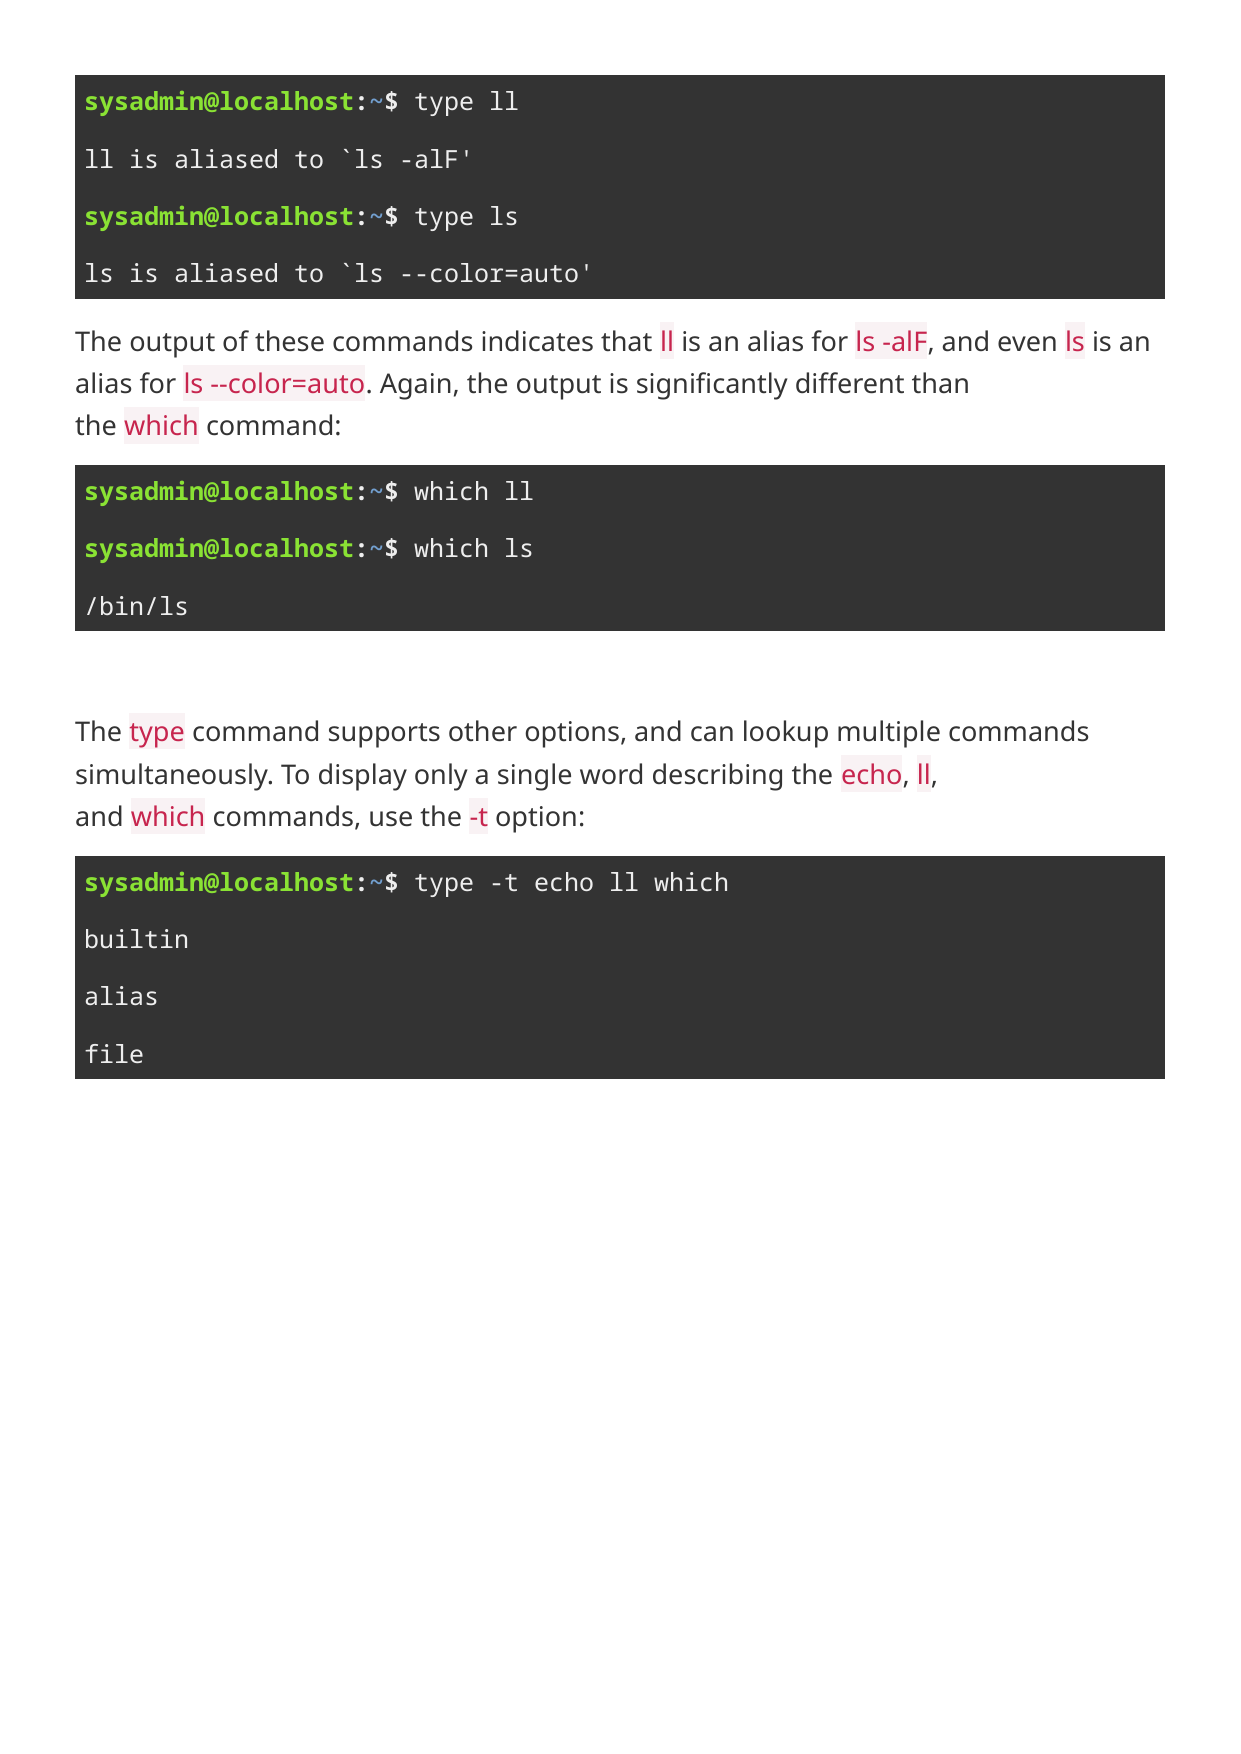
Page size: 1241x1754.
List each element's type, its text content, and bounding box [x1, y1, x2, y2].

text The type command supports other options, and can lookup multiple commands simultaneously. To display only a single word describing the echo, ll, and which commands, use the -t option: [75, 713, 1165, 834]
text The output of these commands indicates that ll is an alias for ls -alF, and even ls is an alias for ls --color=auto. Again, the output is significantly different than the which command: [75, 322, 1165, 444]
text alias [75, 970, 1165, 1013]
text ll is aliased to `ls -alF' [75, 132, 1165, 175]
text builtin [75, 913, 1165, 956]
text sysadmin@localhost:~$ type ls [75, 189, 1165, 233]
text file [75, 1027, 1165, 1079]
text sysadmin@localhost:~$ type -t echo ll which [75, 856, 1165, 898]
text sysadmin@localhost:~$ type ll [75, 75, 1165, 118]
text sysadmin@localhost:~$ which ls [75, 522, 1165, 565]
text sysadmin@localhost:~$ which ll [75, 465, 1165, 508]
text ls is aliased to `ls --color=auto' [75, 247, 1165, 299]
text /bin/ls [75, 579, 1165, 631]
